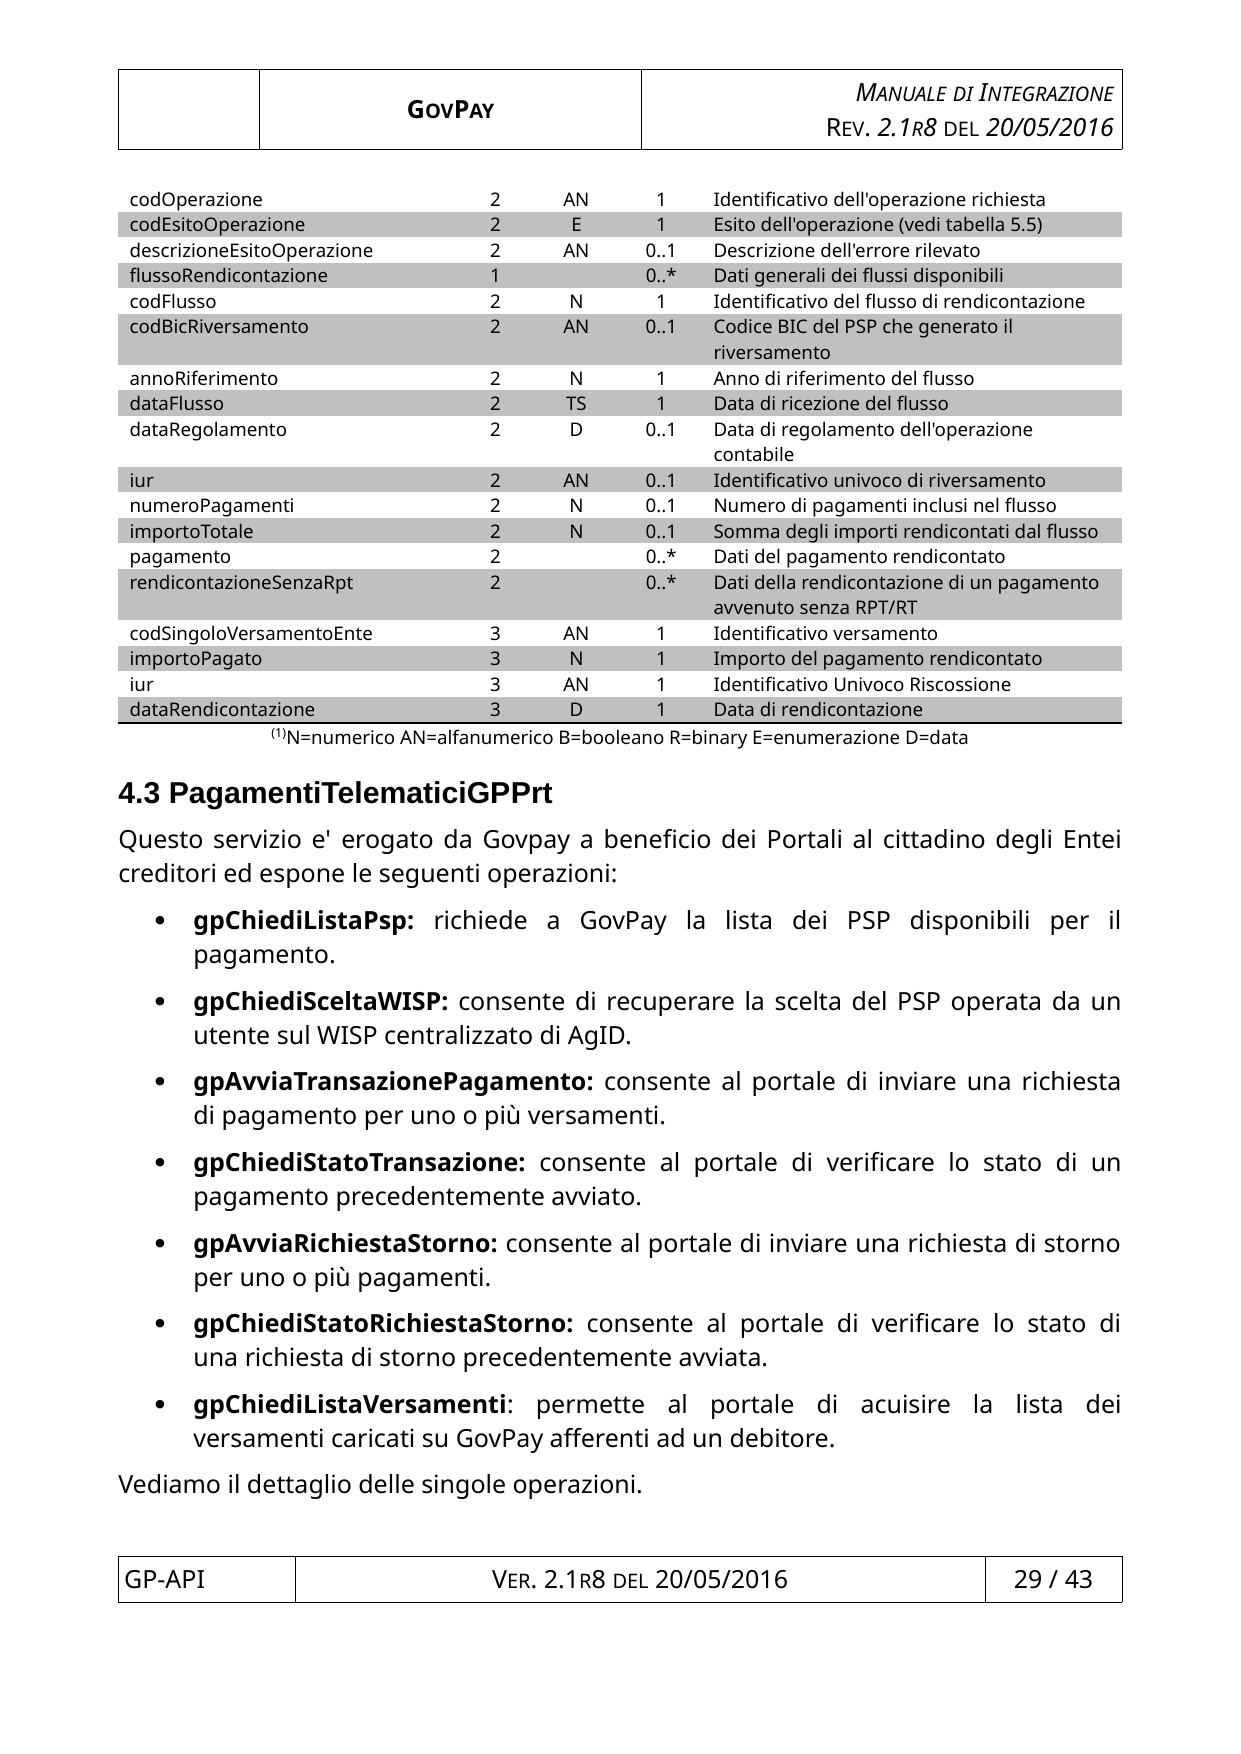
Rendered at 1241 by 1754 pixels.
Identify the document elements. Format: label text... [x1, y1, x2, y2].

table_cell Descrizione dell'errore rilevato [702, 237, 1122, 263]
table_cell 1 [620, 288, 702, 314]
table_cell 0..1 [620, 237, 702, 263]
table_cell 3 [458, 646, 532, 671]
table_cell 1 [620, 620, 702, 646]
table_cell 0..* [620, 569, 702, 620]
table_cell 2 [458, 467, 532, 492]
table_cell codBicRiversamento [118, 314, 458, 365]
table_cell 1 [620, 186, 702, 212]
table_cell 3 [458, 697, 532, 722]
table_cell 0..1 [620, 493, 702, 518]
table_cell Data di ricezione del flusso [702, 390, 1122, 416]
table_cell Data di regolamento dell'operazione contabile [702, 416, 1122, 467]
text Questo servizio e' erogato da Govpay a beneficio dei Portali al cittadino degli Entei creditori ed espone le seguenti operazioni: [118, 822, 1122, 890]
table_cell [532, 263, 620, 288]
table_cell Numero di pagamenti inclusi nel flusso [702, 493, 1122, 518]
table_cell D [532, 416, 620, 467]
table_cell AN [532, 186, 620, 212]
table_cell 1 [620, 212, 702, 237]
table_cell 2 [458, 416, 532, 467]
table_cell 2 [458, 237, 532, 263]
table_cell N [532, 518, 620, 543]
list gpChiediStatoTransazione: consente al portale di verificare lo stato di un pagamento precedentemente avviato. [156, 1144, 1122, 1213]
table_cell Anno di riferimento del flusso [702, 365, 1122, 390]
table_cell Identificativo univoco di riversamento [702, 467, 1122, 492]
table_cell 2 [458, 493, 532, 518]
table_cell 1 [620, 365, 702, 390]
table_cell codOperazione [118, 186, 458, 212]
table_cell 1 [620, 646, 702, 671]
list gpChiediListaVersamenti: permette al portale di acuisire la lista dei versamenti caricati su GovPay afferenti ad un debitore. [156, 1386, 1122, 1454]
table_cell 2 [458, 186, 532, 212]
table_cell Identificativo dell'operazione richiesta [702, 186, 1122, 212]
table_cell N [532, 288, 620, 314]
table_cell dataRegolamento [118, 416, 458, 467]
table_cell 2 [458, 569, 532, 620]
table_cell AN [532, 671, 620, 697]
table_cell AN [532, 237, 620, 263]
table_cell descrizioneEsitoOperazione [118, 237, 458, 263]
table_cell dataRendicontazione [118, 697, 458, 722]
table_cell 1 [458, 263, 532, 288]
subtitle PagamentiTelematiciGPPrt [118, 775, 1122, 809]
table_cell Identificativo versamento [702, 620, 1122, 646]
table_cell codSingoloVersamentoEnte [118, 620, 458, 646]
table_cell Somma degli importi rendicontati dal flusso [702, 518, 1122, 543]
table_cell importoPagato [118, 646, 458, 671]
table_cell 2 [458, 365, 532, 390]
table_cell Dati generali dei flussi disponibili [702, 263, 1122, 288]
table_cell Codice BIC del PSP che generato il riversamento [702, 314, 1122, 365]
table_cell D [532, 697, 620, 722]
table_cell 1 [620, 390, 702, 416]
list gpChiediListaPsp: richiede a GovPay la lista dei PSP disponibili per il pagamento. [156, 903, 1122, 971]
table_cell 0..1 [620, 314, 702, 365]
table_cell Dati della rendicontazione di un pagamento avvenuto senza RPT/RT [702, 569, 1122, 620]
table_cell N [532, 365, 620, 390]
list gpChiediSceltaWISP: consente di recuperare la scelta del PSP operata da un utente sul WISP centralizzato di AgID. [156, 983, 1122, 1051]
table_cell codEsitoOperazione [118, 212, 458, 237]
table_cell [532, 569, 620, 620]
table_cell 3 [458, 620, 532, 646]
table_cell 3 [458, 671, 532, 697]
table_cell codFlusso [118, 288, 458, 314]
table_cell importoTotale [118, 518, 458, 543]
table_cell 0..* [620, 263, 702, 288]
table_cell Data di rendicontazione [702, 697, 1122, 722]
table_cell Esito dell'operazione (vedi tabella 5.5) [702, 212, 1122, 237]
table_cell 1 [620, 671, 702, 697]
table_cell Importo del pagamento rendicontato [702, 646, 1122, 671]
table_cell 2 [458, 544, 532, 569]
table_cell AN [532, 620, 620, 646]
table_cell flussoRendicontazione [118, 263, 458, 288]
table_cell N [532, 493, 620, 518]
table_cell AN [532, 467, 620, 492]
table_cell pagamento [118, 544, 458, 569]
table_cell Dati del pagamento rendicontato [702, 544, 1122, 569]
table_cell 0..1 [620, 518, 702, 543]
list gpChiediStatoRichiestaStorno: consente al portale di verificare lo stato di una richiesta di storno precedentemente avviata. [156, 1306, 1122, 1374]
table_cell 2 [458, 390, 532, 416]
table_cell E [532, 212, 620, 237]
list gpAvviaRichiestaStorno: consente al portale di inviare una richiesta di storno per uno o più pagamenti. [156, 1225, 1122, 1293]
table_cell 2 [458, 288, 532, 314]
table_cell 2 [458, 518, 532, 543]
text Vediamo il dettaglio delle singole operazioni. [118, 1467, 1122, 1501]
table_cell 2 [458, 314, 532, 365]
table_cell [532, 544, 620, 569]
table_cell iur [118, 467, 458, 492]
table_cell annoRiferimento [118, 365, 458, 390]
text (1)N=numerico AN=alfanumerico B=booleano R=binary E=enumerazione D=data [118, 724, 1122, 750]
table_cell rendicontazioneSenzaRpt [118, 569, 458, 620]
table_cell N [532, 646, 620, 671]
table_cell TS [532, 390, 620, 416]
table_cell 1 [620, 697, 702, 722]
table_cell 2 [458, 212, 532, 237]
table_cell iur [118, 671, 458, 697]
table_cell dataFlusso [118, 390, 458, 416]
table_cell 0..* [620, 544, 702, 569]
table_cell AN [532, 314, 620, 365]
table_cell numeroPagamenti [118, 493, 458, 518]
table_cell 0..1 [620, 467, 702, 492]
table_cell Identificativo del flusso di rendicontazione [702, 288, 1122, 314]
table_cell Identificativo Univoco Riscossione [702, 671, 1122, 697]
list gpAvviaTransazionePagamento: consente al portale di inviare una richiesta di pagamento per uno o più versamenti. [156, 1064, 1122, 1132]
table_cell 0..1 [620, 416, 702, 467]
